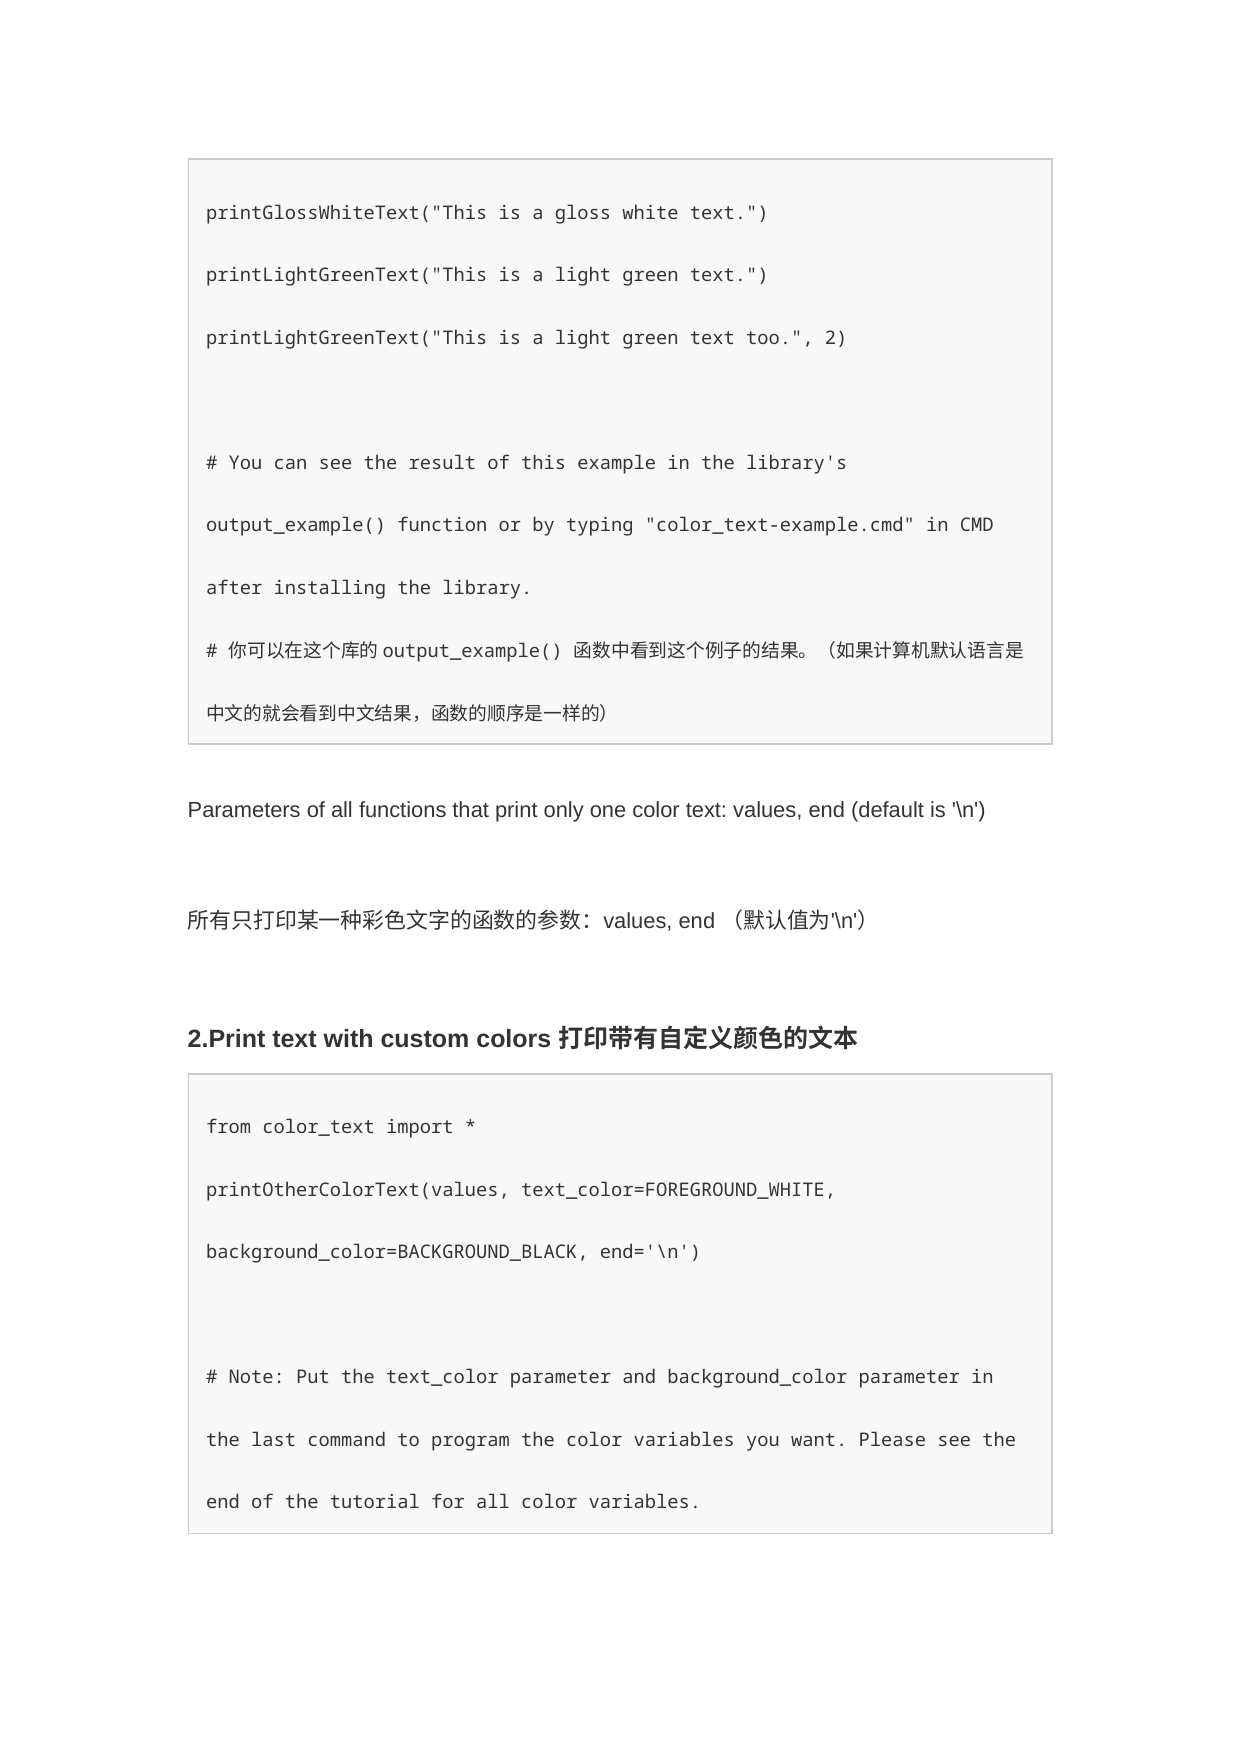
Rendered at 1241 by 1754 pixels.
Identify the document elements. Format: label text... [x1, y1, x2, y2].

text from color_text import * [189, 1075, 1051, 1135]
text printLightGreenText("This is a light green text.") [189, 221, 1051, 283]
text 所有只打印某一种彩色文字的函数的参数：values, end （默认值为'\n'） [187, 877, 1053, 940]
text # Note: Put the text_color parameter and background_color parameter in the last command to program the color variables you want. Please see the end of the tutorial for all color variables. [189, 1323, 1051, 1533]
text # 你可以在这个库的 output_example() 函数中看到这个例子的结果。（如果计算机默认语言是中文的就会看到中文结果，函数的顺序是一样的） [189, 596, 1051, 743]
text printOtherColorText(values, text_color=FOREGROUND_WHITE, background_color=BACKGROUND_BLACK, end='\n') [189, 1135, 1051, 1260]
text 2.Print text with custom colors 打印带有自定义颜色的文本 [187, 995, 1053, 1057]
text # You can see the result of this example in the library's output_example() function or by typing "color_text-example.cmd" in CMD after installing the library. [189, 408, 1051, 596]
text printLightGreenText("This is a light green text too.", 2) [189, 283, 1051, 346]
text Parameters of all functions that print only one color text: values, end (default is '\n') [187, 768, 1053, 831]
text printGlossWhiteText("This is a gloss white text.") [189, 160, 1051, 221]
